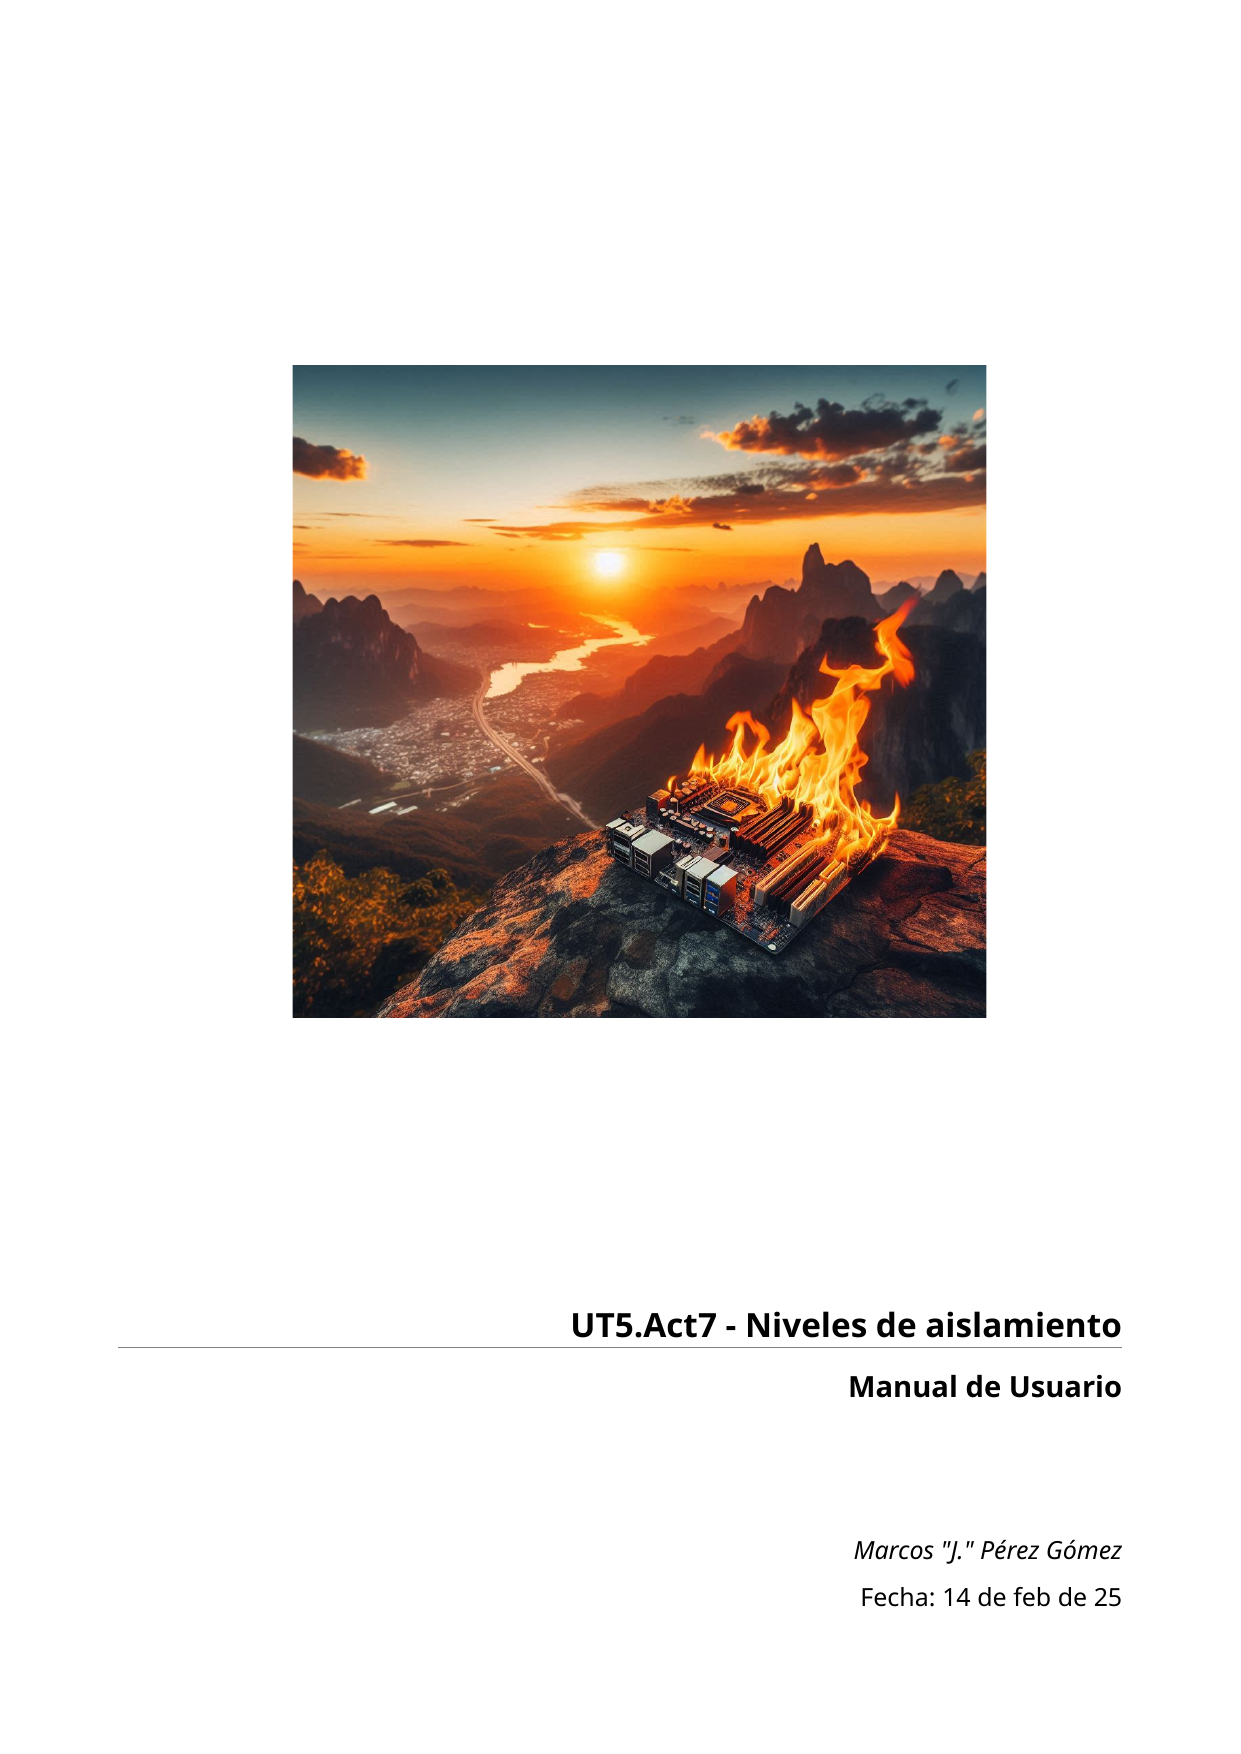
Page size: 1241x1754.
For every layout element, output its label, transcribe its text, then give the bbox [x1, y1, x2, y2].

text Marcos "J." Pérez Gómez [118, 1533, 1122, 1567]
picture [292, 365, 987, 1018]
text UT5.Act7 - Niveles de aislamiento [118, 1302, 1122, 1347]
text Fecha: 14 de feb de 25 [118, 1579, 1122, 1613]
title Manual de Usuario [118, 1366, 1122, 1406]
